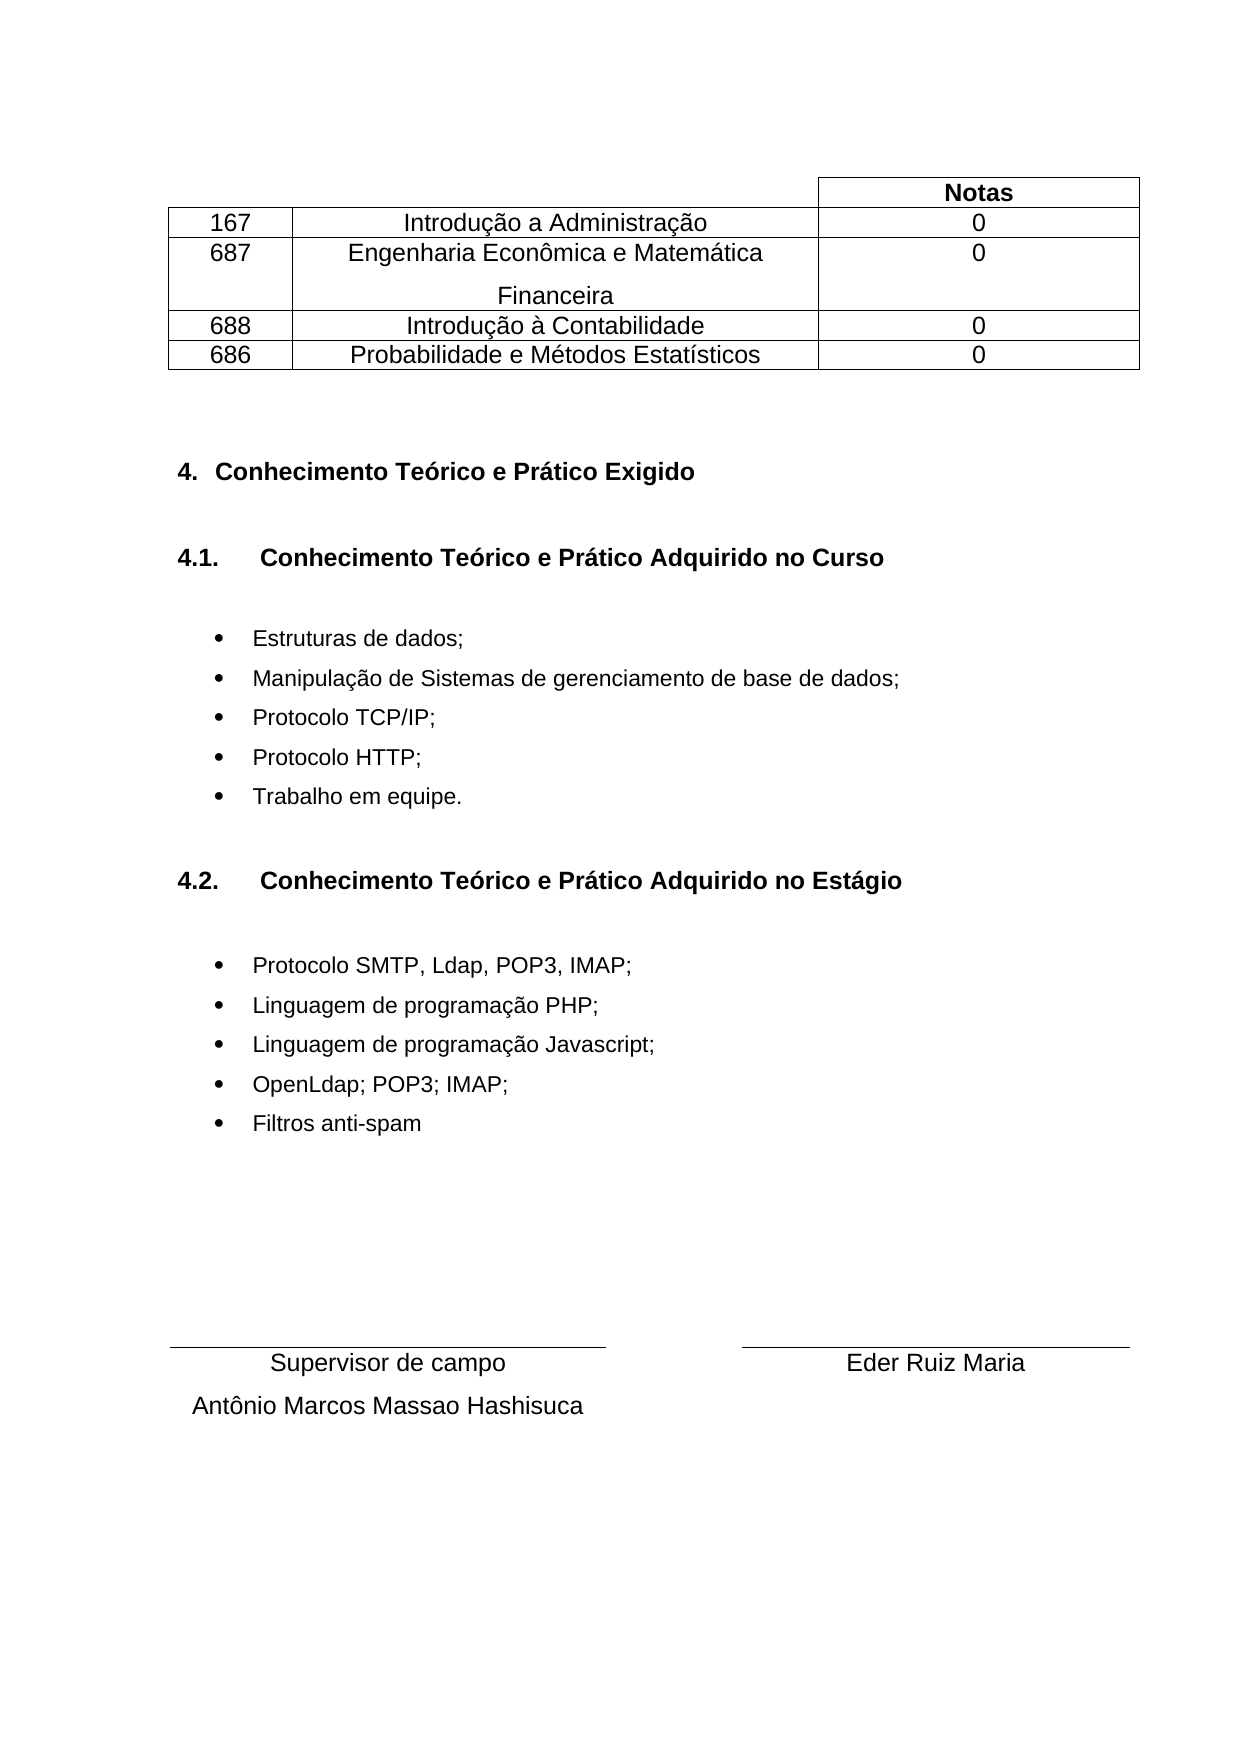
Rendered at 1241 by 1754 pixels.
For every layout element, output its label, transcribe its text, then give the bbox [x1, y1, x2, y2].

list Estruturas de dados; [215, 625, 1122, 652]
table_cell Introdução à Contabilidade [293, 311, 818, 339]
table_cell Probabilidade e Métodos Estatísticos [293, 341, 818, 369]
table_cell 0 [819, 208, 1139, 237]
list Protocolo SMTP, Ldap, POP3, IMAP; [215, 952, 1122, 978]
table_cell 686 [169, 341, 292, 369]
list Conhecimento Teórico e Prático Adquirido no Estágio [177, 866, 1122, 895]
list Linguagem de programação Javascript; [215, 1031, 1122, 1057]
table_cell 0 [819, 311, 1139, 339]
table_cell Eder Ruiz Maria [742, 1348, 1129, 1420]
list Conhecimento Teórico e Prático Adquirido no Curso [177, 543, 1122, 572]
table_cell Engenharia Econômica e Matemática Financeira [293, 238, 818, 310]
table_cell 0 [819, 238, 1139, 310]
table_cell Supervisor de campo Antônio Marcos Massao Hashisuca [170, 1348, 606, 1420]
list Manipulação de Sistemas de gerenciamento de base de dados; [215, 665, 1122, 691]
list Protocolo HTTP; [215, 744, 1122, 770]
list Linguagem de programação PHP; [215, 992, 1122, 1018]
table_header [170, 1319, 606, 1347]
table_header [168, 177, 818, 207]
table_header [742, 1319, 1129, 1347]
list Protocolo TCP/IP; [215, 704, 1122, 731]
table_cell 688 [169, 311, 292, 339]
list Filtros anti-spam [215, 1110, 1122, 1136]
list OpenLdap; POP3; IMAP; [215, 1071, 1122, 1097]
list Trabalho em equipe. [215, 783, 1122, 810]
list Conhecimento Teórico e Prático Exigido [177, 457, 1122, 485]
table_cell 687 [169, 238, 292, 310]
table_cell Introdução a Administração [293, 208, 818, 237]
table_cell 167 [169, 208, 292, 237]
table_header [606, 1319, 742, 1347]
table_cell 0 [819, 341, 1139, 369]
table_cell [606, 1347, 742, 1420]
table_header Notas [819, 178, 1139, 207]
